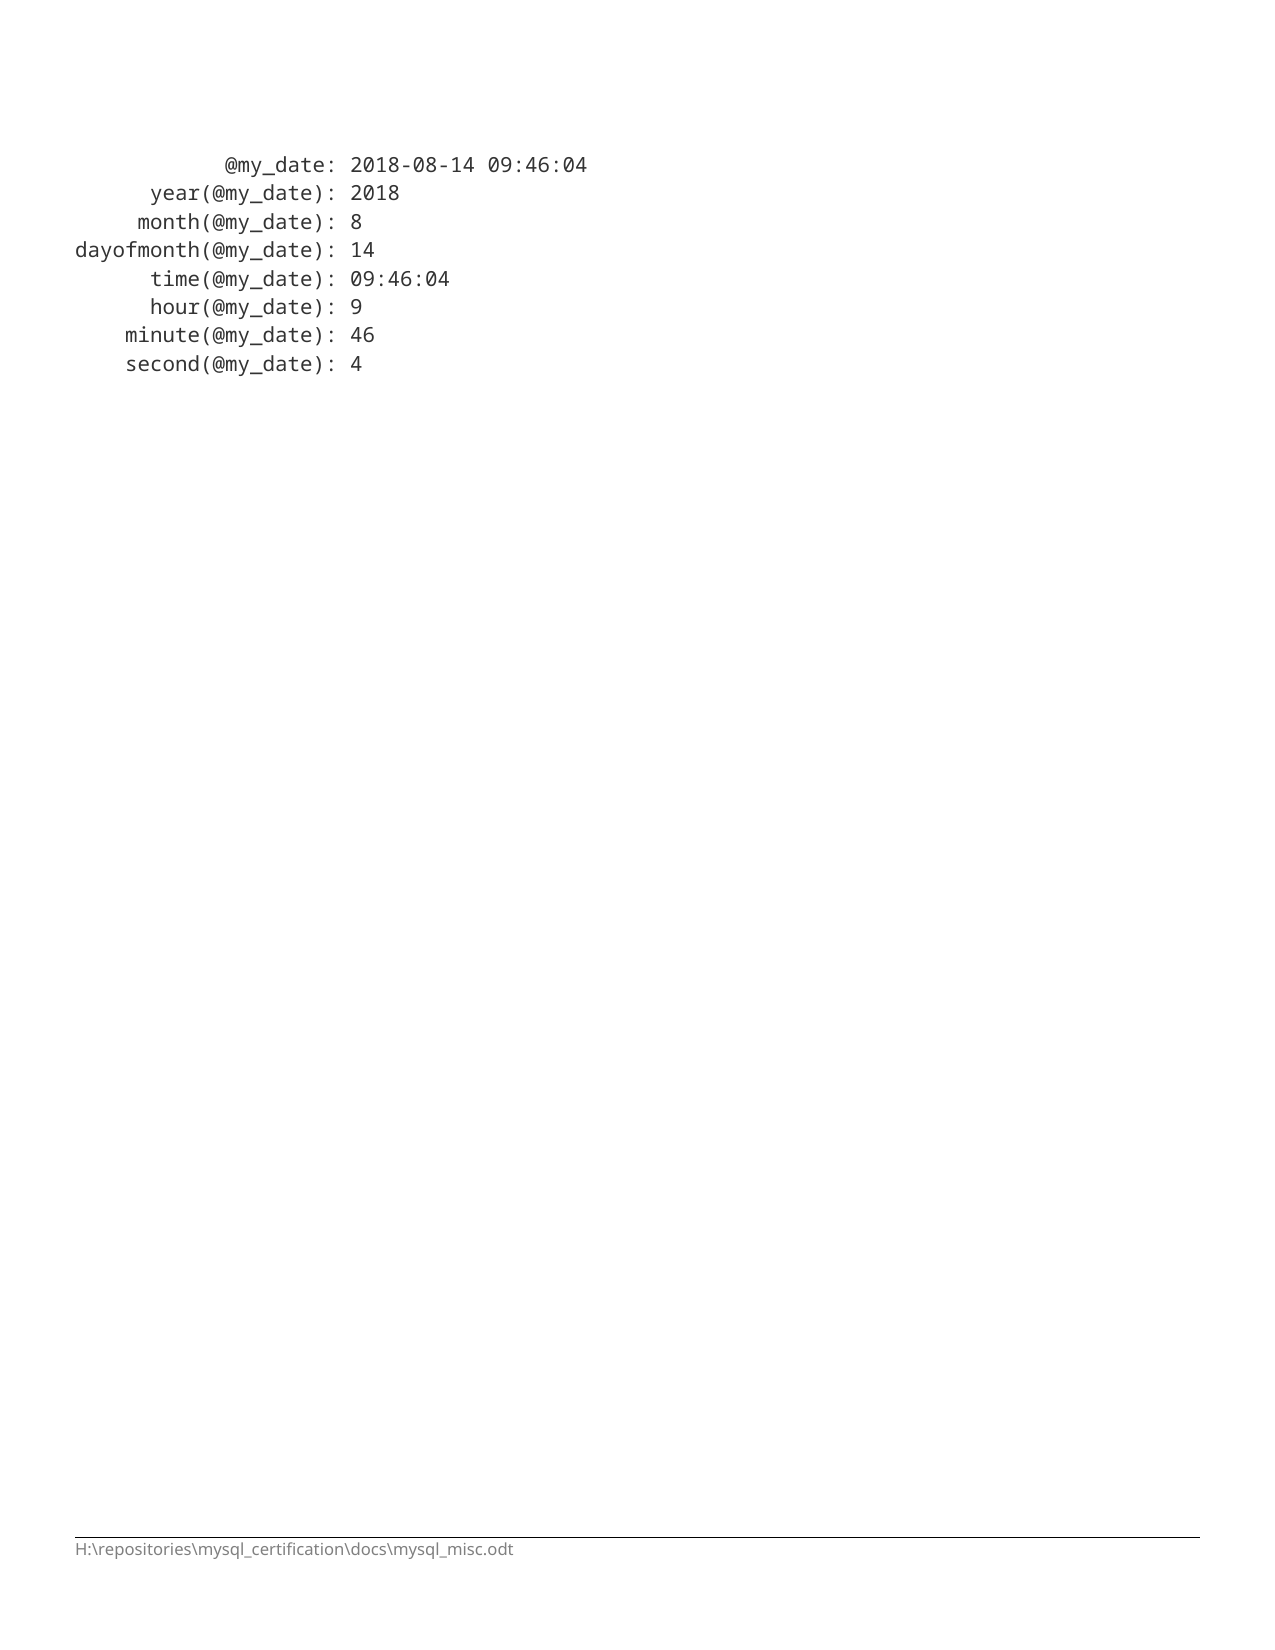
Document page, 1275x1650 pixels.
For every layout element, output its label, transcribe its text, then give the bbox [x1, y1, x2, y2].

text hour(@my_date): 9 [75, 292, 1200, 321]
text dayofmonth(@my_date): 14 [75, 235, 1200, 264]
text month(@my_date): 8 [75, 207, 1200, 235]
text second(@my_date): 4 [75, 349, 1200, 377]
text minute(@my_date): 46 [75, 321, 1200, 349]
text @my_date: 2018-08-14 09:46:04 [75, 150, 1200, 178]
text time(@my_date): 09:46:04 [75, 264, 1200, 292]
text year(@my_date): 2018 [75, 178, 1200, 207]
